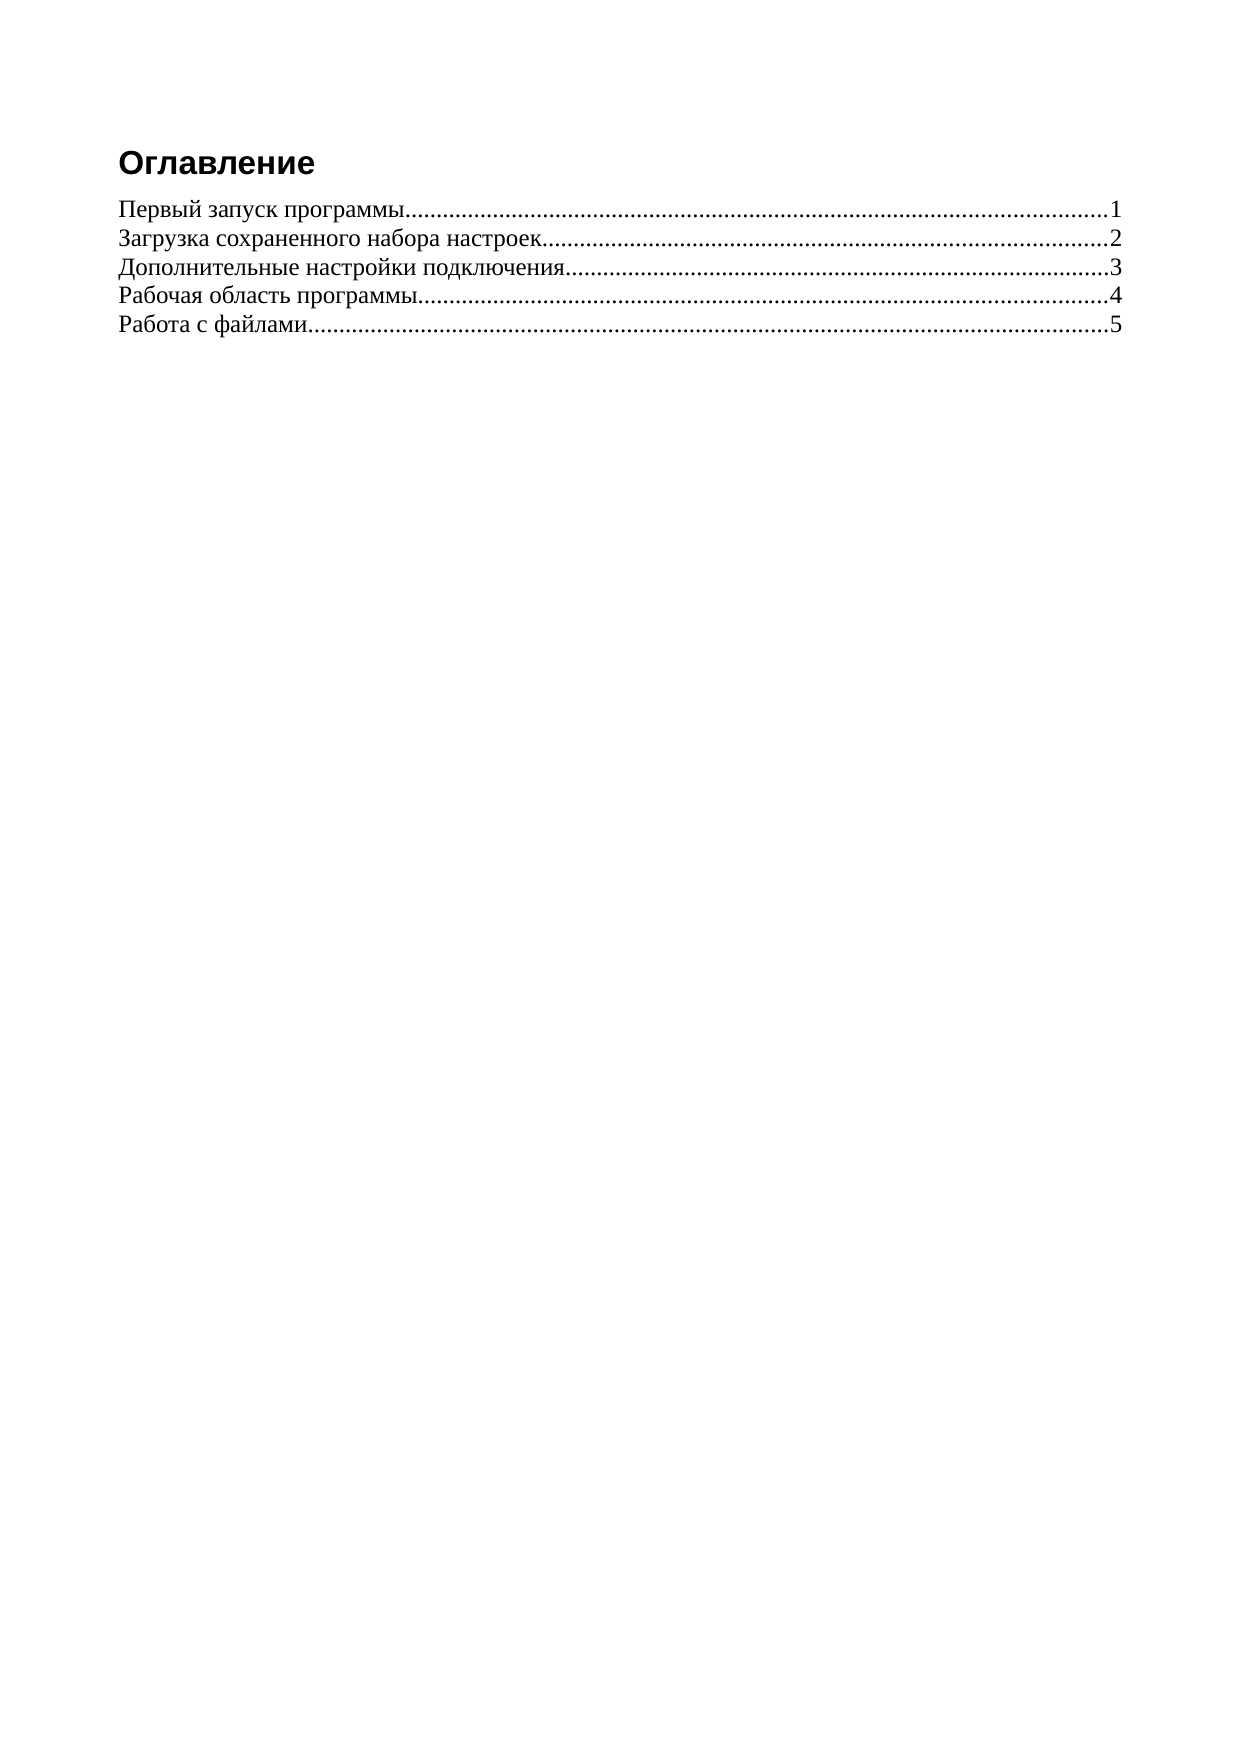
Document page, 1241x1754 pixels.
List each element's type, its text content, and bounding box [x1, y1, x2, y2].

subtitle Оглавление [118, 143, 1122, 182]
text Рабочая область программы 4 [118, 280, 1122, 309]
text Дополнительные настройки подключения 3 [118, 252, 1122, 280]
text Загрузка сохраненного набора настроек 2 [118, 223, 1122, 252]
text Работа с файлами 5 [118, 309, 1122, 338]
text Первый запуск программы 1 [118, 194, 1122, 223]
